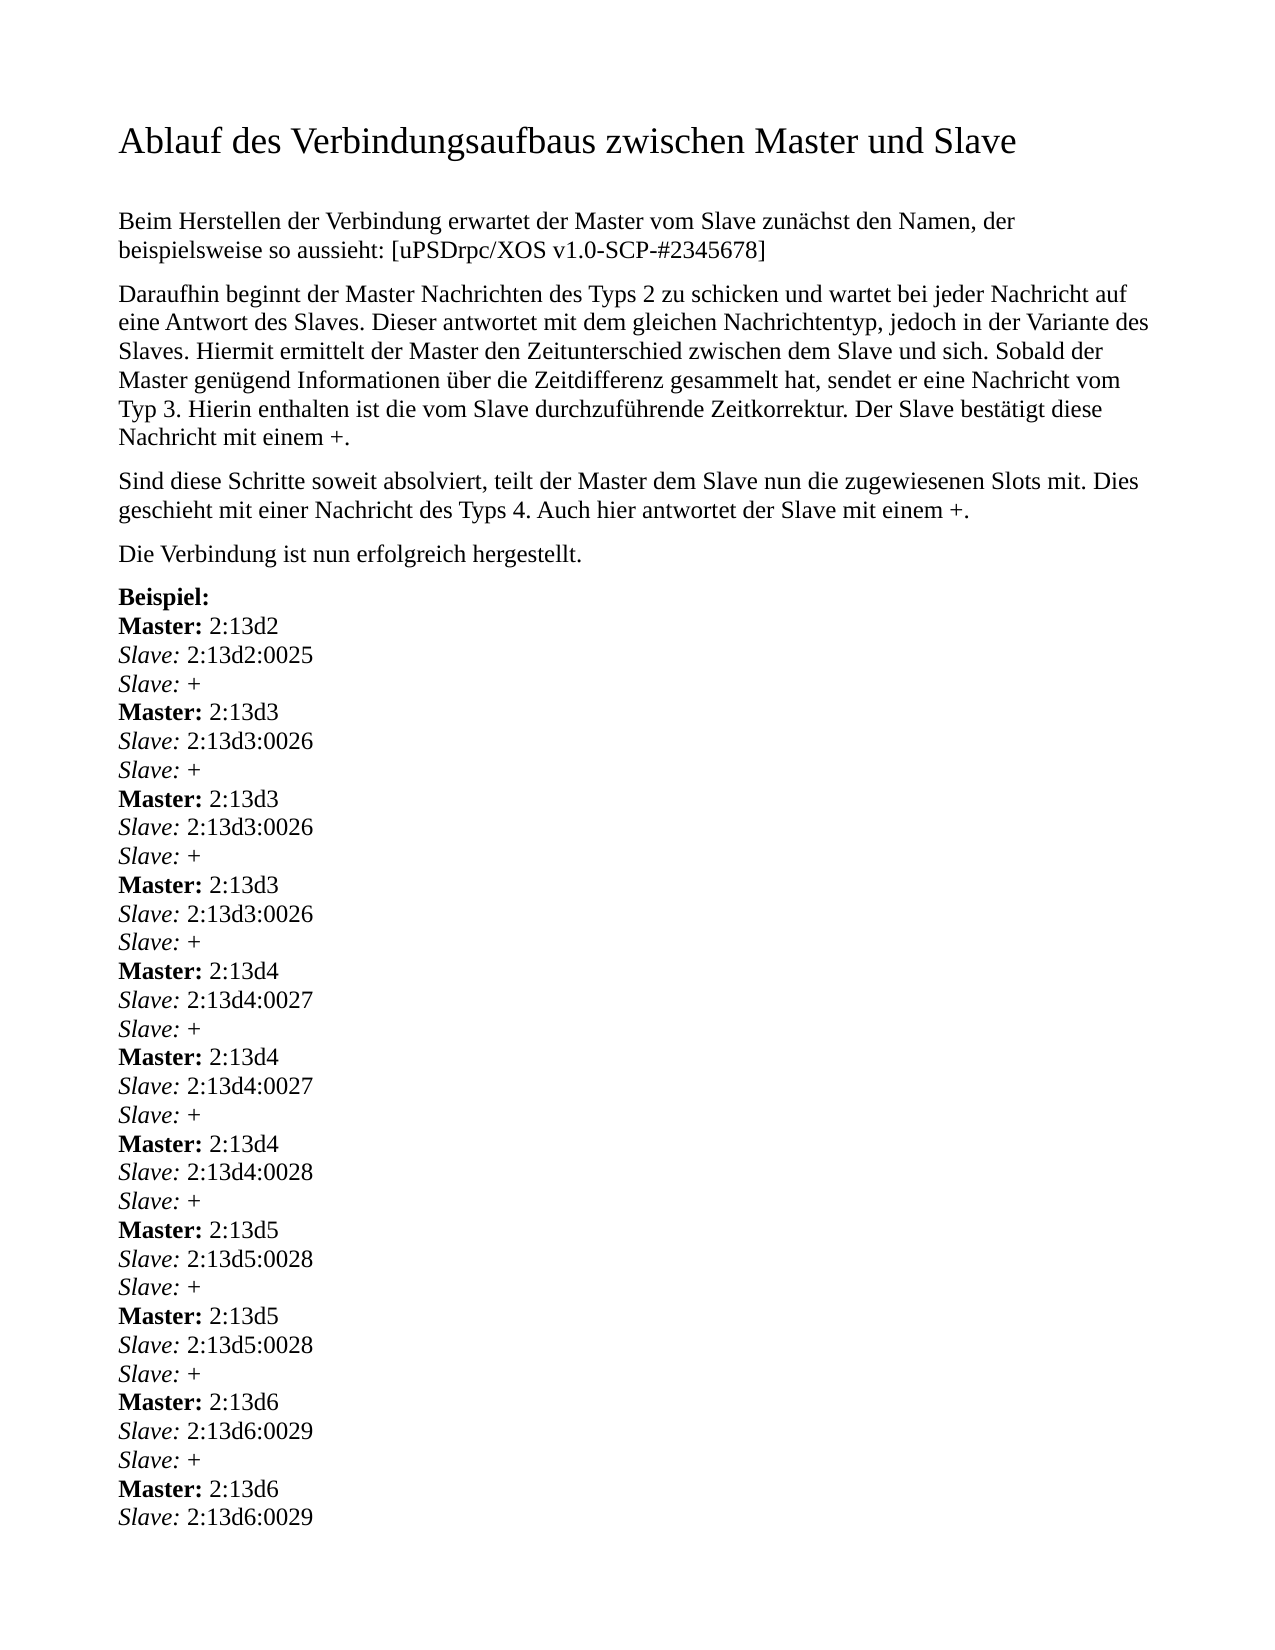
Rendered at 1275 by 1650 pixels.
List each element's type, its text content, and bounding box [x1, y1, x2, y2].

text Master: 2:13d2 [118, 611, 1157, 640]
text Slave: + [118, 1100, 1157, 1129]
text Slave: + [118, 1359, 1157, 1387]
text Master: 2:13d6 [118, 1387, 1157, 1416]
text Ablauf des Verbindungsaufbaus zwischen Master und Slave [118, 118, 1157, 161]
text Slave: 2:13d3:0026 [118, 812, 1157, 841]
text Slave: 2:13d5:0028 [118, 1330, 1157, 1359]
text Slave: + [118, 1272, 1157, 1301]
text Slave: 2:13d3:0026 [118, 899, 1157, 927]
text Daraufhin beginnt der Master Nachrichten des Typs 2 zu schicken und wartet bei jeder Nachricht auf eine Antwort des Slaves. Dieser antwortet mit dem gleichen Nachrichtentyp, jedoch in der Variante des Slaves. Hiermit ermittelt der Master den Zeitunterschied zwischen dem Slave und sich. Sobald der Master genügend Informationen über die Zeitdifferenz gesammelt hat, sendet er eine Nachricht vom Typ 3. Hierin enthalten ist die vom Slave durchzuführende Zeitkorrektur. Der Slave bestätigt diese Nachricht mit einem +. [118, 279, 1157, 451]
text Master: 2:13d3 [118, 784, 1157, 812]
text Slave: 2:13d4:0028 [118, 1157, 1157, 1186]
text Slave: + [118, 755, 1157, 784]
text Slave: 2:13d4:0027 [118, 1071, 1157, 1100]
text Slave: 2:13d4:0027 [118, 985, 1157, 1014]
text Master: 2:13d5 [118, 1215, 1157, 1244]
text Slave: + [118, 1186, 1157, 1215]
text Slave: + [118, 1445, 1157, 1474]
text Sind diese Schritte soweit absolviert, teilt der Master dem Slave nun die zugewiesenen Slots mit. Dies geschieht mit einer Nachricht des Typs 4. Auch hier antwortet der Slave mit einem +. [118, 466, 1157, 524]
text Slave: + [118, 841, 1157, 870]
text Beim Herstellen der Verbindung erwartet der Master vom Slave zunächst den Namen, der beispielsweise so aussieht: [uPSDrpc/XOS v1.0-SCP-#2345678] [118, 206, 1157, 264]
text Master: 2:13d5 [118, 1301, 1157, 1330]
text Slave: 2:13d2:0025 [118, 640, 1157, 669]
text Master: 2:13d4 [118, 1042, 1157, 1071]
text Slave: 2:13d6:0029 [118, 1502, 1157, 1531]
text Master: 2:13d3 [118, 697, 1157, 726]
text Slave: + [118, 669, 1157, 697]
text Master: 2:13d3 [118, 870, 1157, 899]
text Slave: 2:13d3:0026 [118, 726, 1157, 755]
text Master: 2:13d4 [118, 1129, 1157, 1157]
text Die Verbindung ist nun erfolgreich hergestellt. [118, 539, 1157, 567]
text Slave: + [118, 927, 1157, 956]
text Master: 2:13d4 [118, 956, 1157, 985]
text Master: 2:13d6 [118, 1474, 1157, 1502]
text Slave: 2:13d5:0028 [118, 1244, 1157, 1272]
text Slave: + [118, 1014, 1157, 1042]
text Beispiel: [118, 582, 1157, 611]
text Slave: 2:13d6:0029 [118, 1416, 1157, 1445]
